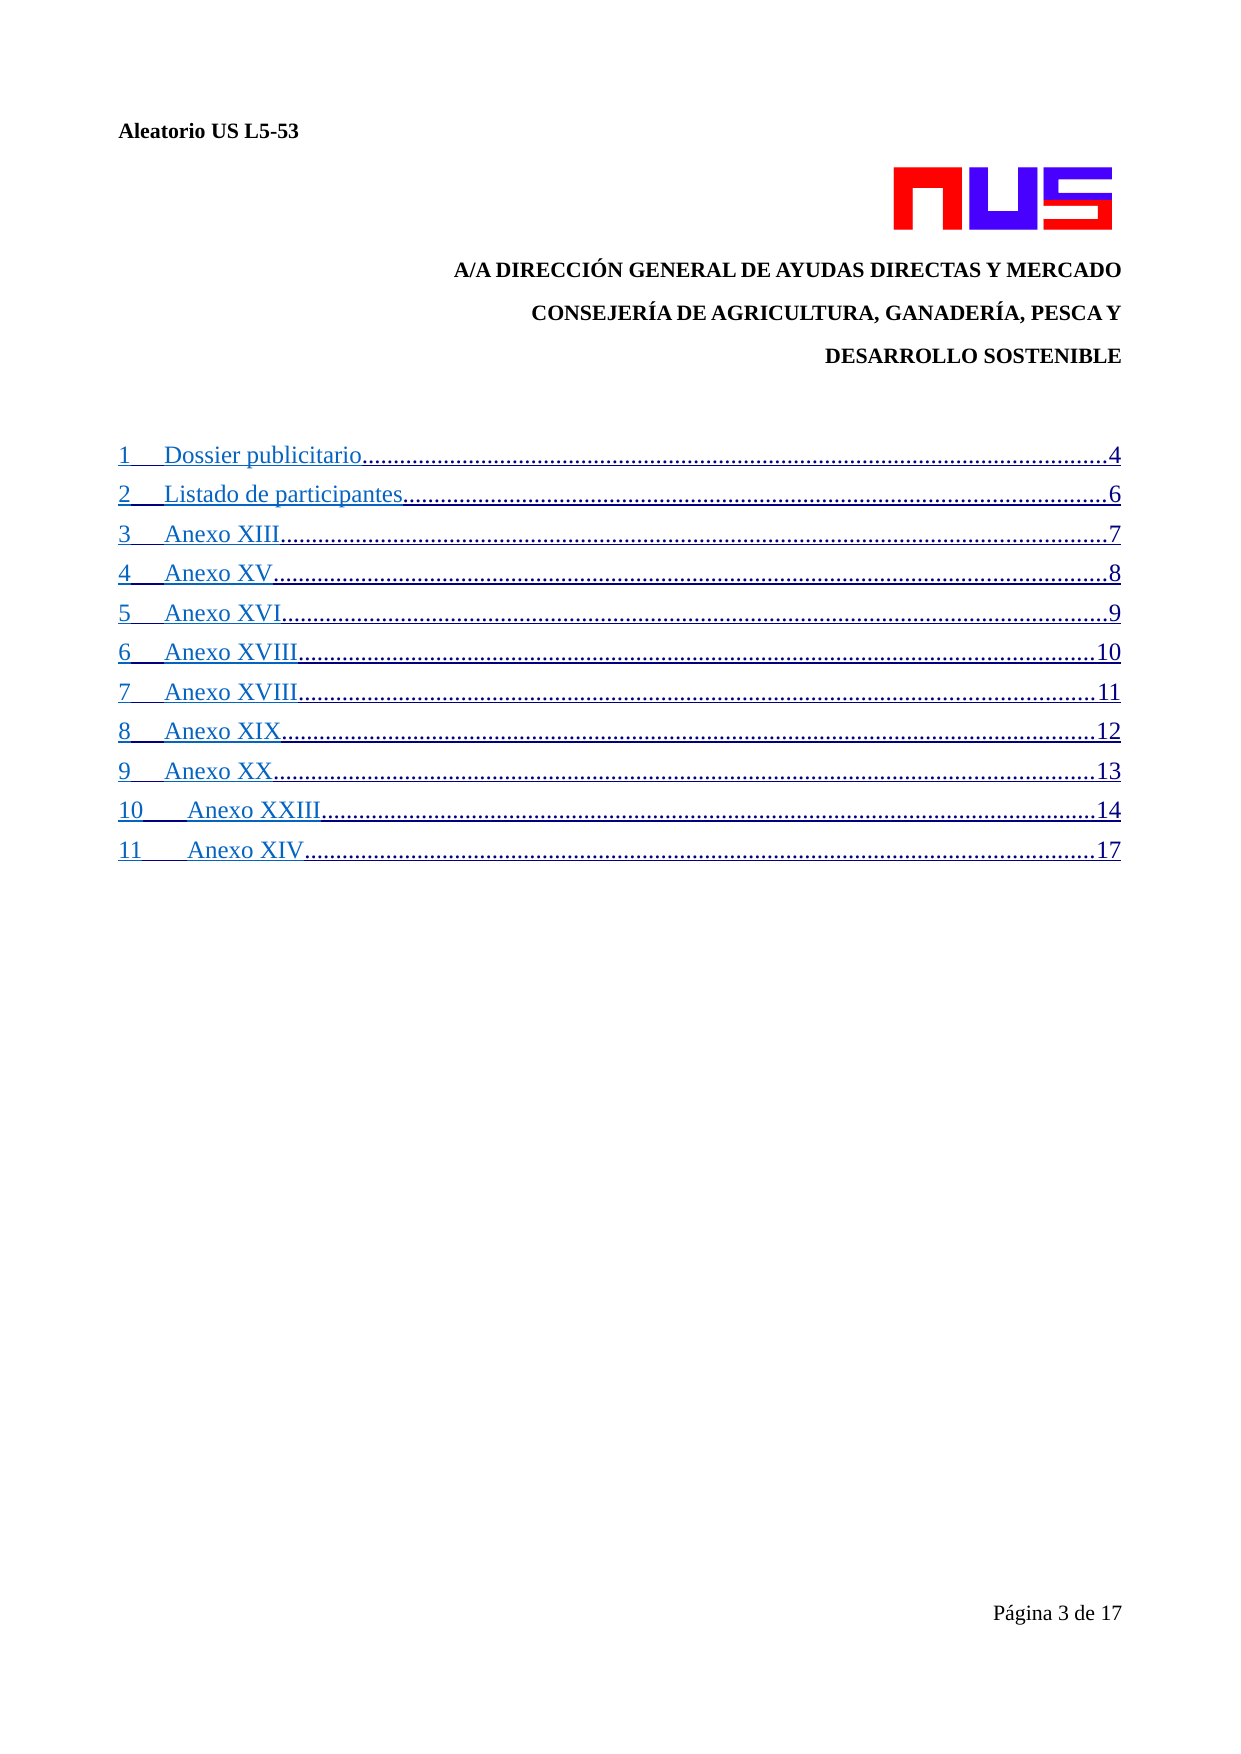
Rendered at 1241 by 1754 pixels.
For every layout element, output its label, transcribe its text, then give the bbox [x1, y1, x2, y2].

text 1 Dossier publicitario 4 [118, 440, 1122, 469]
text 10 Anexo XXIII 14 [118, 795, 1122, 824]
text 6 Anexo XVIII 10 [118, 637, 1122, 666]
text 9 Anexo XX 13 [118, 756, 1122, 785]
text 3 Anexo XIII 7 [118, 519, 1122, 548]
text 11 Anexo XIV 17 [118, 835, 1122, 864]
text 2 Listado de participantes 6 [118, 479, 1122, 508]
text 8 Anexo XIX 12 [118, 716, 1122, 745]
text 4 Anexo XV 8 [118, 558, 1122, 587]
text 5 Anexo XVI 9 [118, 598, 1122, 627]
text 7 Anexo XVIII 11 [118, 677, 1122, 706]
